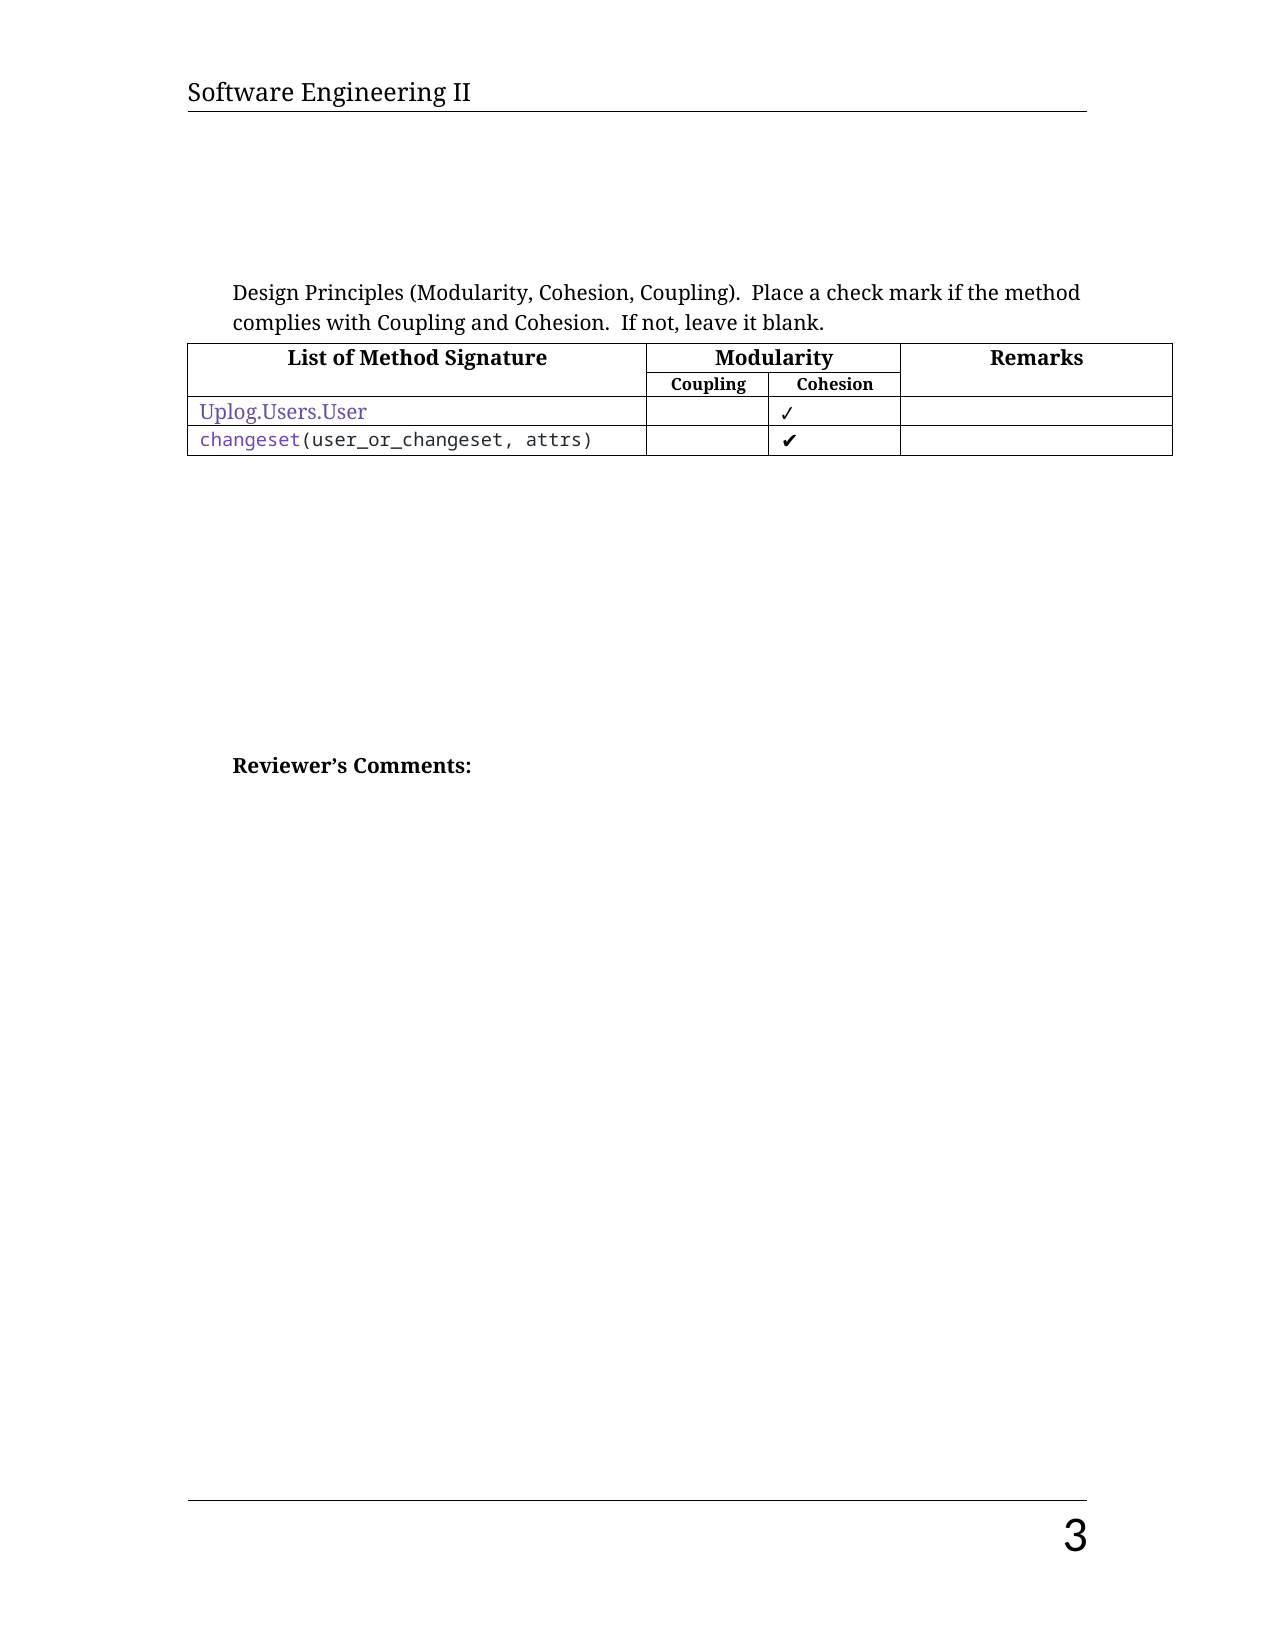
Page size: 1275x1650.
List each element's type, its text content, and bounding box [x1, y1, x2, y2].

table_header Remarks [901, 344, 1172, 396]
table_cell Cohesion [769, 373, 900, 396]
subtitle Design Principles (Modularity, Cohesion, Coupling). Place a check mark if the method complies with Coupling and Cohesion. If not, leave it blank. [187, 269, 1087, 336]
table_cell [901, 426, 1172, 455]
table_cell [647, 397, 768, 425]
table_cell [647, 426, 768, 455]
table_cell Uplog.Users.User [188, 397, 646, 425]
subtitle Reviewer’s Comments: [187, 742, 1087, 819]
table_cell [901, 397, 1172, 425]
table_cell Coupling [647, 373, 768, 396]
table_cell changeset(user_or_changeset, attrs) [188, 426, 646, 455]
table_cell ✔ [769, 397, 900, 425]
table_header List of Method Signature [188, 344, 646, 396]
table_header Modularity [647, 344, 900, 372]
table_cell ✔ [769, 426, 900, 455]
